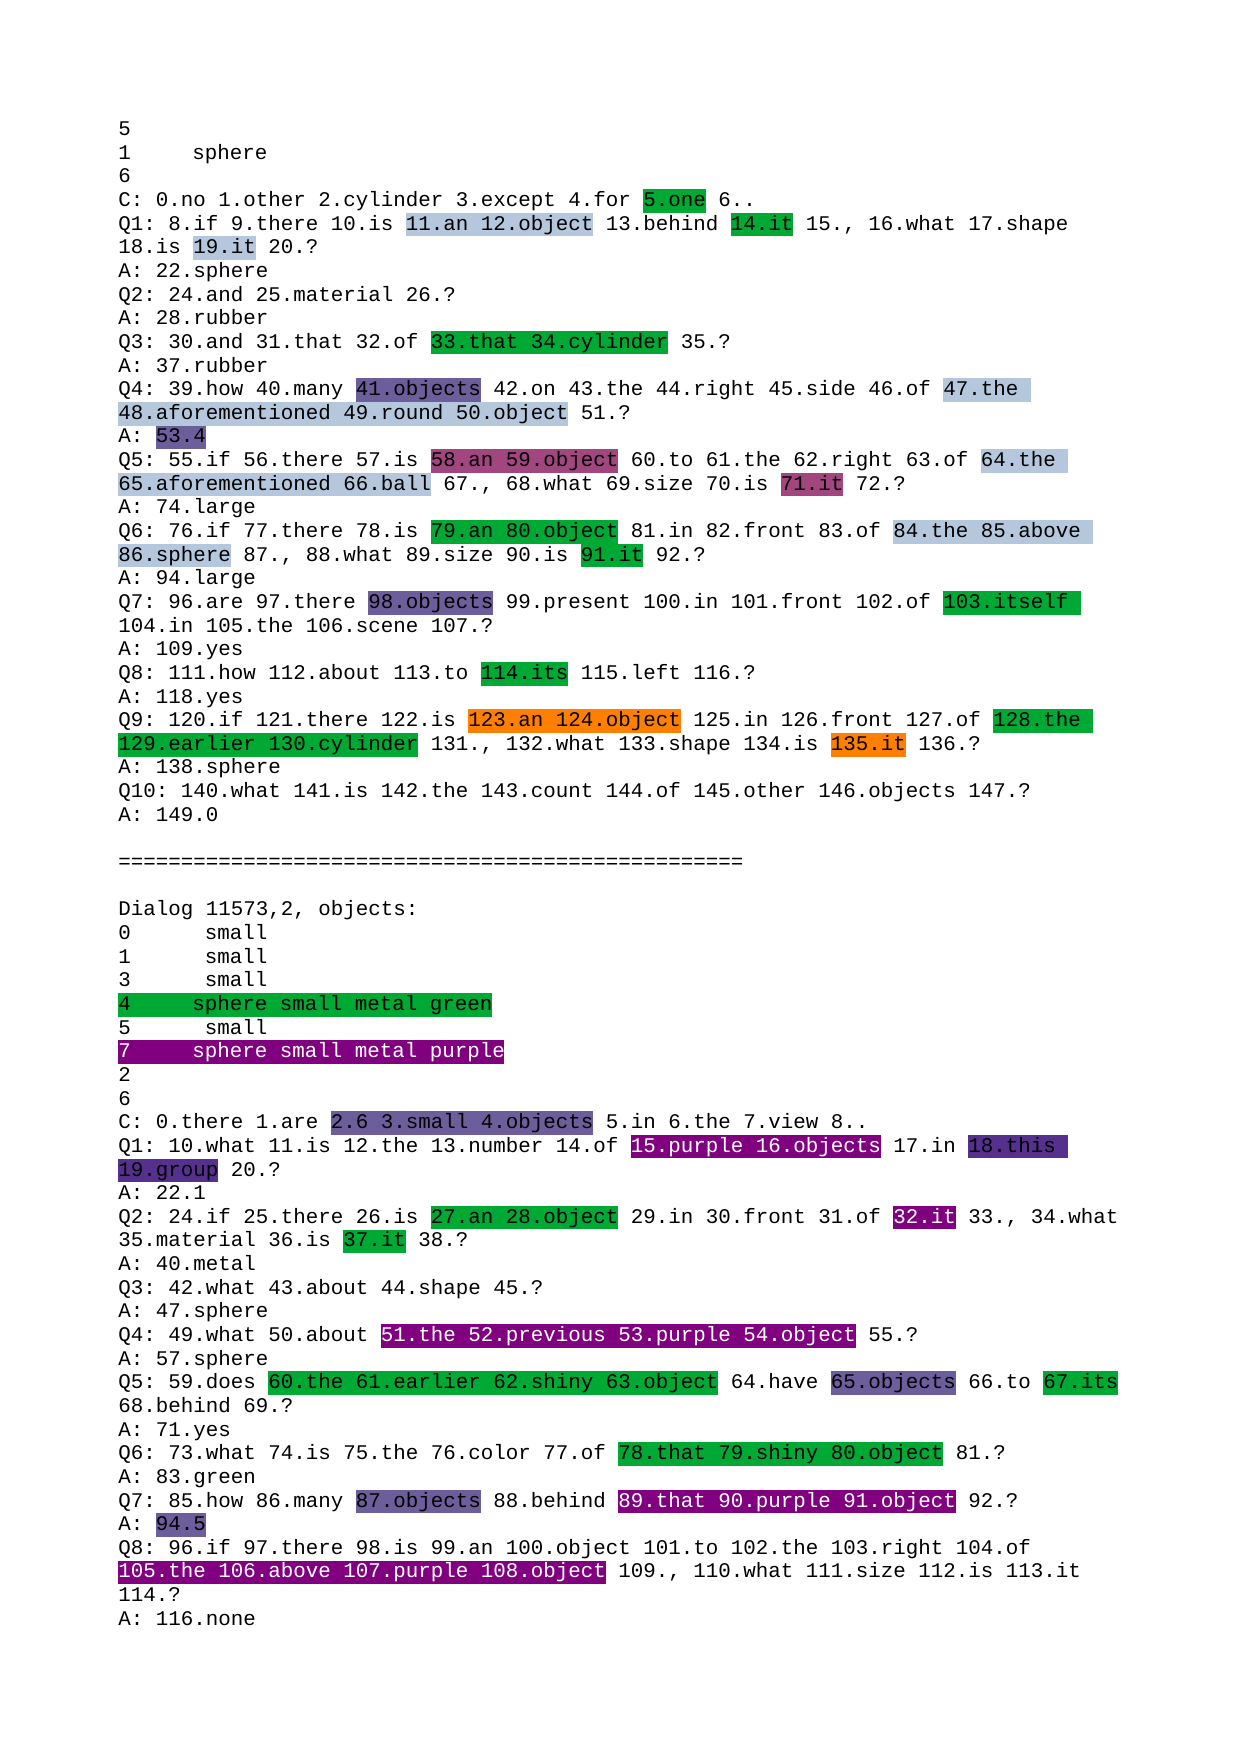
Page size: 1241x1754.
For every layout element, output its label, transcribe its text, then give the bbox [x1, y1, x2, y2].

text 5 1 sphere 6 C: 0.no 1.other 2.cylinder 3.except 4.for 5.one 6.. Q1: 8.if 9.there 10.is 11.an 12.object 13.behind 14.it 15., 16.what 17.shape 18.is 19.it 20.? A: 22.sphere Q2: 24.and 25.material 26.? A: 28.rubber Q3: 30.and 31.that 32.of 33.that 34.cylinder 35.? A: 37.rubber Q4: 39.how 40.many 41.objects 42.on 43.the 44.right 45.side 46.of 47.the 48.aforementioned 49.round 50.object 51.? A: 53.4 Q5: 55.if 56.there 57.is 58.an 59.object 60.to 61.the 62.right 63.of 64.the 65.aforementioned 66.ball 67., 68.what 69.size 70.is 71.it 72.? A: 74.large Q6: 76.if 77.there 78.is 79.an 80.object 81.in 82.front 83.of 84.the 85.above 86.sphere 87., 88.what 89.size 90.is 91.it 92.? A: 94.large Q7: 96.are 97.there 98.objects 99.present 100.in 101.front 102.of 103.itself 104.in 105.the 106.scene 107.? A: 109.yes Q8: 111.how 112.about 113.to 114.its 115.left 116.? A: 118.yes Q9: 120.if 121.there 122.is 123.an 124.object 125.in 126.front 127.of 128.the 129.earlier 130.cylinder 131., 132.what 133.shape 134.is 135.it 136.? A: 138.sphere Q10: 140.what 141.is 142.the 143.count 144.of 145.other 146.objects 147.? A: 149.0 ================================================== Dialog 11573,2, objects: 0 small 1 small 3 small 4 sphere small metal green 5 small 7 sphere small metal purple 2 6 C: 0.there 1.are 2.6 3.small 4.objects 5.in 6.the 7.view 8.. Q1: 10.what 11.is 12.the 13.number 14.of 15.purple 16.objects 17.in 18.this 19.group 20.? A: 22.1 Q2: 24.if 25.there 26.is 27.an 28.object 29.in 30.front 31.of 32.it 33., 34.what 35.material 36.is 37.it 38.? A: 40.metal Q3: 42.what 43.about 44.shape 45.? A: 47.sphere Q4: 49.what 50.about 51.the 52.previous 53.purple 54.object 55.? A: 57.sphere Q5: 59.does 60.the 61.earlier 62.shiny 63.object 64.have 65.objects 66.to 67.its 68.behind 69.? A: 71.yes Q6: 73.what 74.is 75.the 76.color 77.of 78.that 79.shiny 80.object 81.? A: 83.green Q7: 85.how 86.many 87.objects 88.behind 89.that 90.purple 91.object 92.? A: 94.5 Q8: 96.if 97.there 98.is 99.an 100.object 101.to 102.the 103.right 104.of 105.the 106.above 107.purple 108.object 109., 110.what 111.size 112.is 113.it 114.? A: 116.none [118, 118, 1122, 1631]
